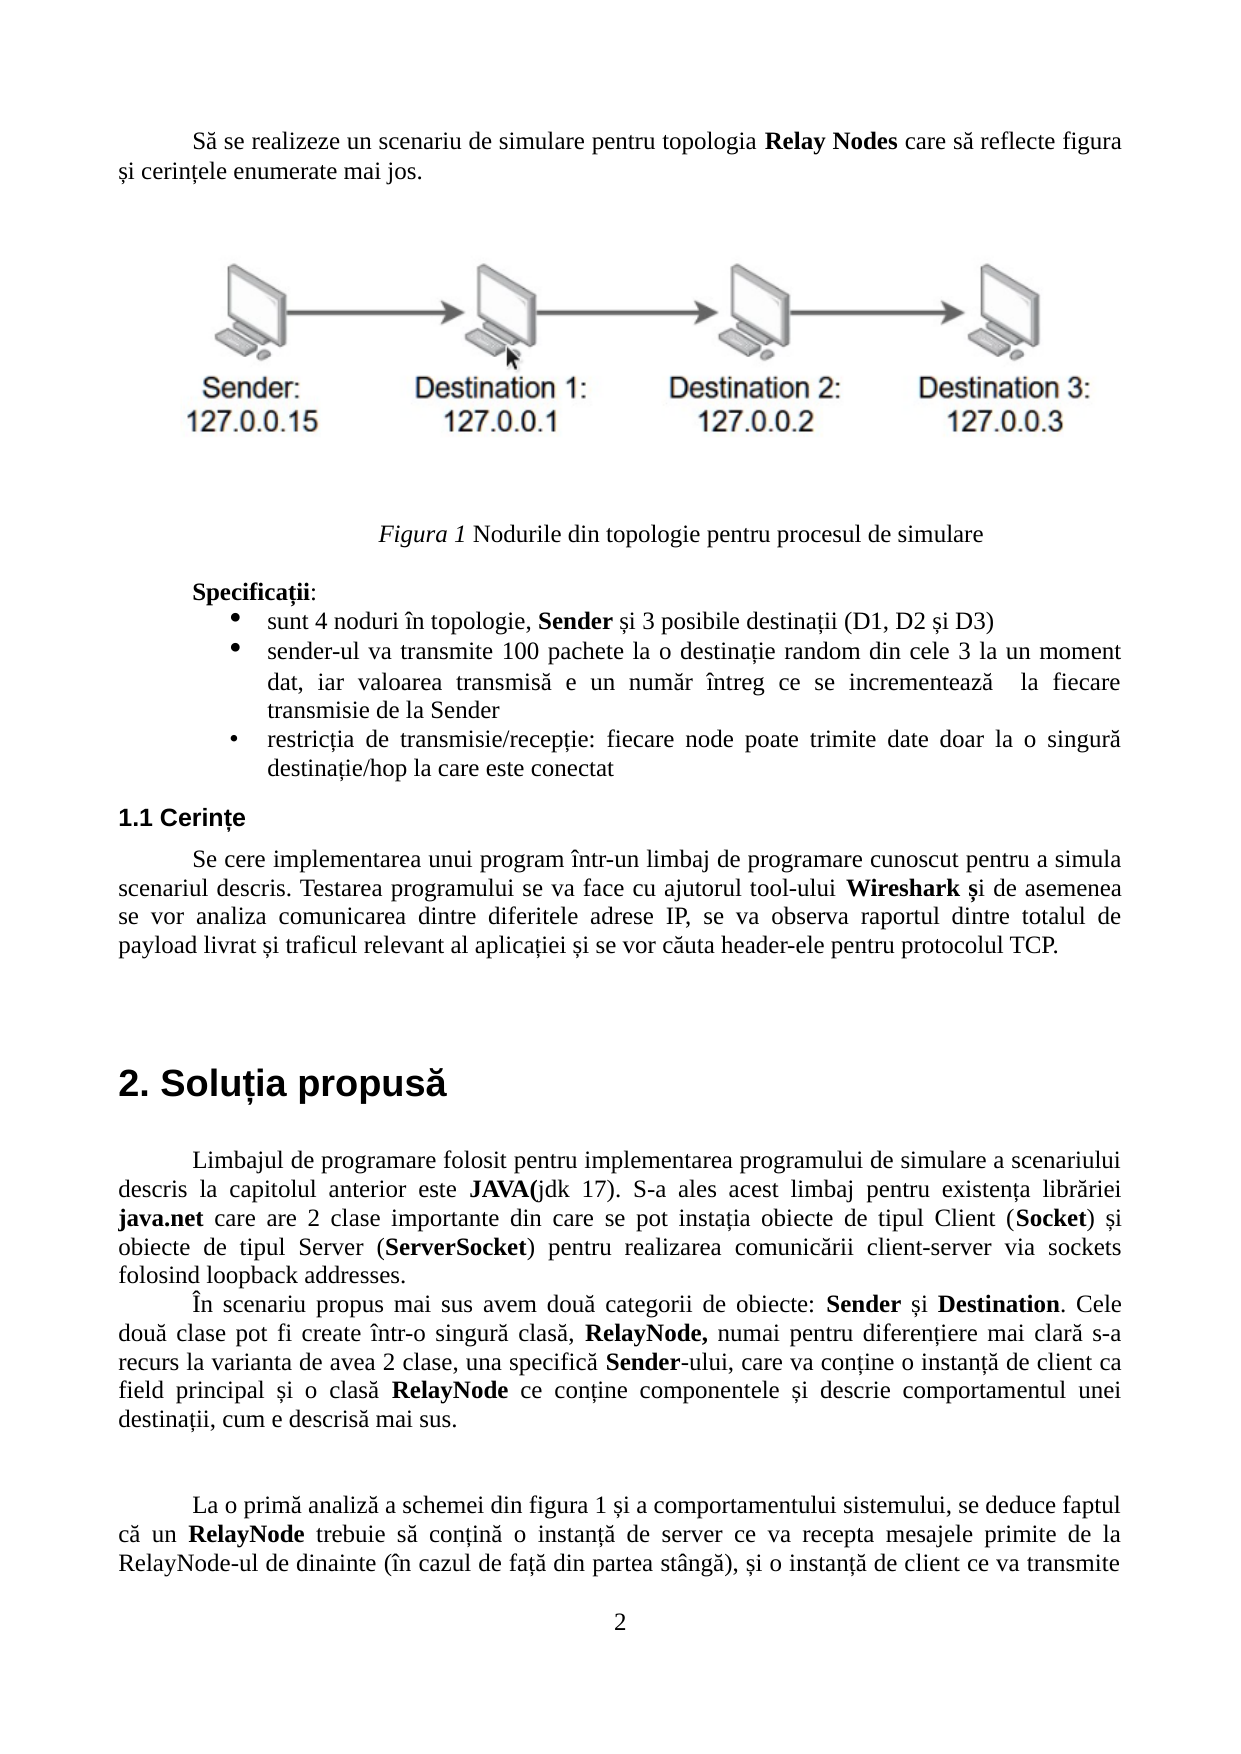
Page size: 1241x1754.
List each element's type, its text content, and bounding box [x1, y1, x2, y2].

subtitle 1.1 Cerințe [118, 803, 1122, 831]
list sender-ul va transmite 100 pachete la o destinație random din cele 3 la un moment dat, iar valoarea transmisă e un număr întreg ce se incrementează la fiecare transmisie de la Sender [229, 636, 1122, 724]
picture [132, 242, 1137, 482]
list sunt 4 noduri în topologie, Sender și 3 posibile destinații (D1, D2 și D3) [229, 606, 1122, 636]
text Să se realizeze un scenariu de simulare pentru topologia Relay Nodes care să reflecte figura și cerințele enumerate mai jos. [118, 118, 1122, 185]
text La o primă analiză a schemei din figura 1 și a comportamentului sistemului, se deduce faptul că un RelayNode trebuie să conțină o instanță de server ce va recepta mesajele primite de la RelayNode-ul de dinainte (în cazul de față din partea stângă), și o instanță de client ce va transmite [118, 1490, 1122, 1577]
text Limbajul de programare folosit pentru implementarea programului de simulare a scenariului descris la capitolul anterior este JAVA(jdk 17). S-a ales acest limbaj pentru existența librăriei java.net care are 2 clase importante din care se pot instația obiecte de tipul Client (Socket) și obiecte de tipul Server (ServerSocket) pentru realizarea comunicării client-server via sockets folosind loopback addresses. [118, 1145, 1122, 1289]
list restricția de transmisie/recepție: fiecare node poate trimite date doar la o singură destinație/hop la care este conectat [229, 724, 1122, 782]
text Figura 1 Nodurile din topologie pentru procesul de simulare [118, 519, 1122, 548]
text În scenariu propus mai sus avem două categorii de obiecte: Sender și Destination. Cele două clase pot fi create într-o singură clasă, RelayNode, numai pentru diferențiere mai clară s-a recurs la varianta de avea 2 clase, una specifică Sender-ului, care va conține o instanță de client ca field principal și o clasă RelayNode ce conține componentele și descrie comportamentul unei destinații, cum e descrisă mai sus. [118, 1289, 1122, 1433]
text Specificații: [118, 577, 1122, 606]
text Se cere implementarea unui program într-un limbaj de programare cunoscut pentru a simula scenariul descris. Testarea programului se va face cu ajutorul tool-ului Wireshark și de asemenea se vor analiza comunicarea dintre diferitele adrese IP, se va observa raportul dintre totalul de payload livrat și traficul relevant al aplicației și se vor căuta header-ele pentru protocolul TCP. [118, 844, 1122, 959]
subtitle 2. Soluția propusă [118, 1061, 1122, 1104]
